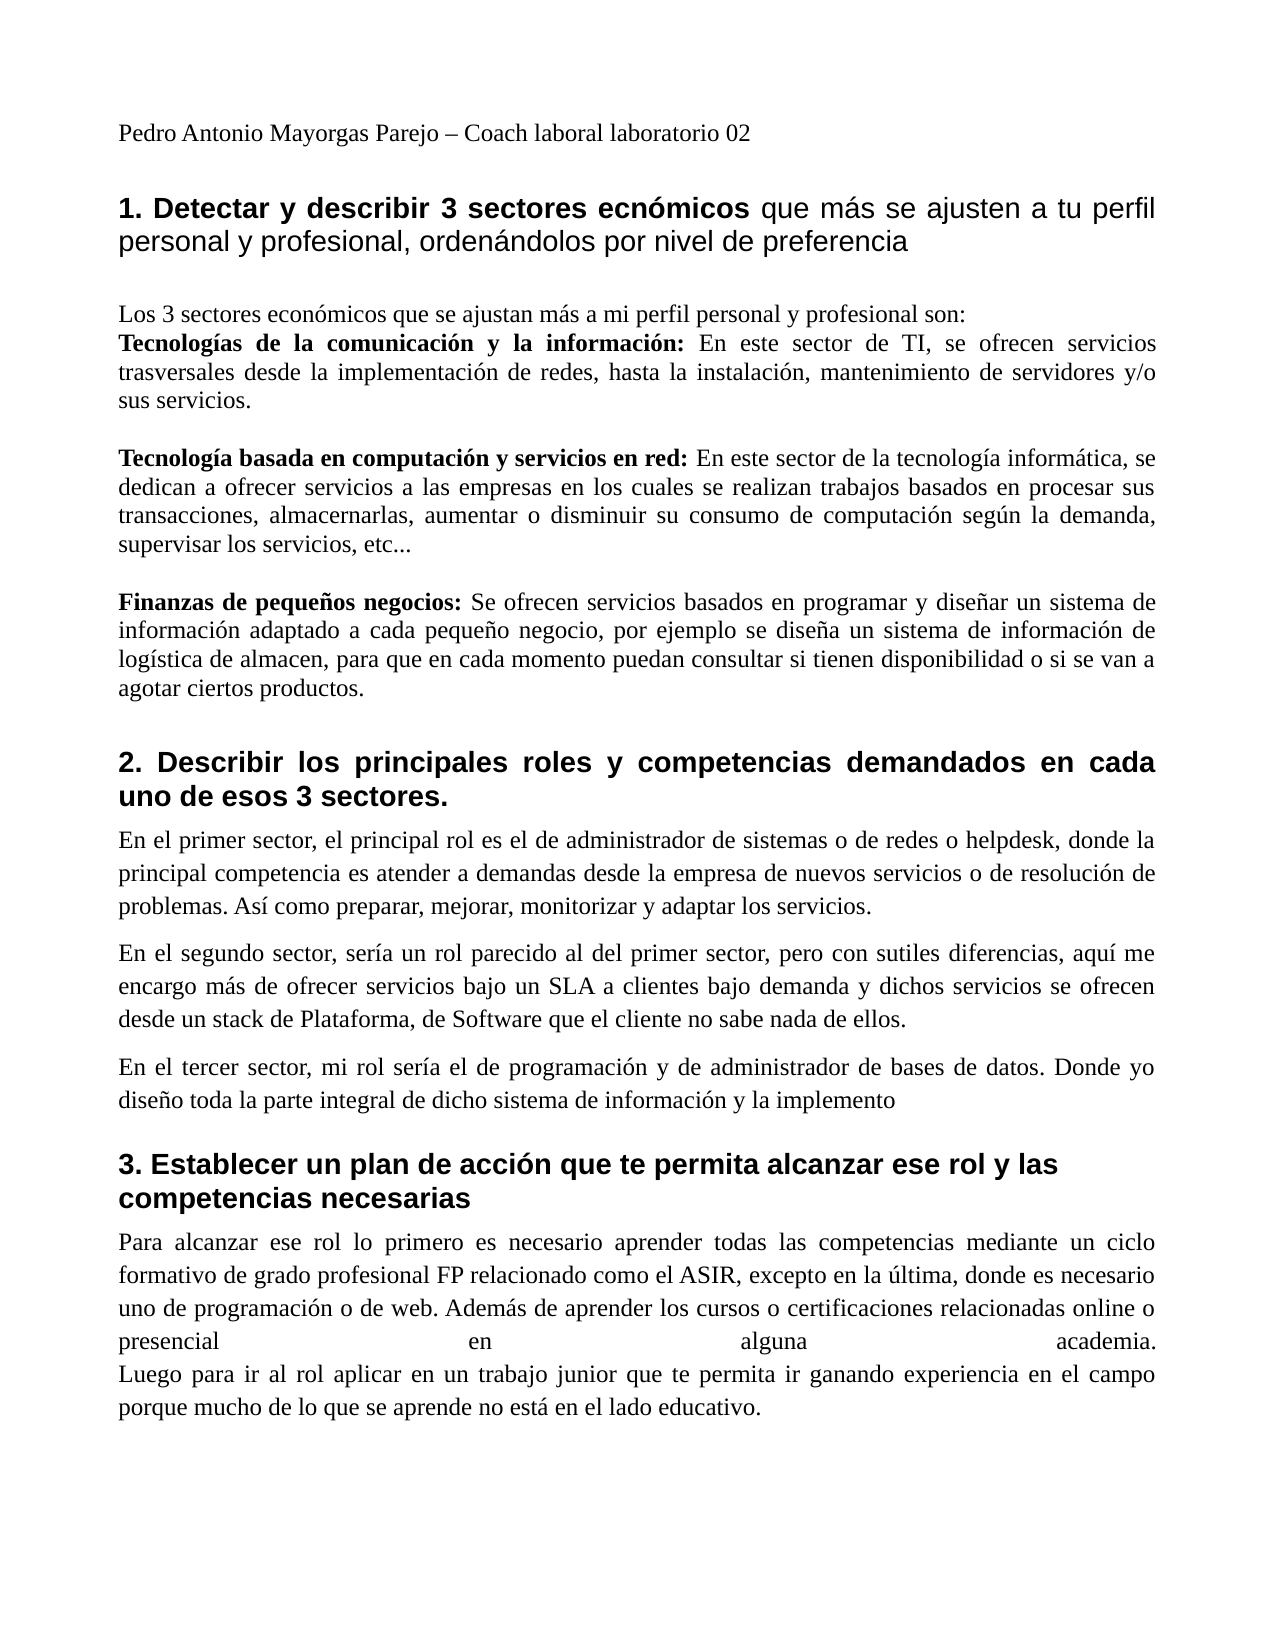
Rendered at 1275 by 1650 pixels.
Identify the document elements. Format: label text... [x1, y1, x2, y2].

text En el primer sector, el principal rol es el de administrador de sistemas o de redes o helpdesk, donde la principal competencia es atender a demandas desde la empresa de nuevos servicios o de resolución de problemas. Así como preparar, mejorar, monitorizar y adaptar los servicios. [118, 825, 1157, 919]
text Finanzas de pequeños negocios: Se ofrecen servicios basados en programar y diseñar un sistema de información adaptado a cada pequeño negocio, por ejemplo se diseña un sistema de información de logística de almacen, para que en cada momento puedan consultar si tienen disponibilidad o si se van a agotar ciertos productos. [118, 587, 1157, 702]
text Tecnologías de la comunicación y la información: En este sector de TI, se ofrecen servicios trasversales desde la implementación de redes, hasta la instalación, mantenimiento de servidores y/o sus servicios. [118, 328, 1157, 414]
text Para alcanzar ese rol lo primero es necesario aprender todas las competencias mediante un ciclo formativo de grado profesional FP relacionado como el ASIR, excepto en la última, donde es necesario uno de programación o de web. Además de aprender los cursos o certificaciones relacionadas online o presencial en alguna academia. Luego para ir al rol aplicar en un trabajo junior que te permita ir ganando experiencia en el campo porque mucho de lo que se aprende no está en el lado educativo. [118, 1227, 1157, 1421]
subtitle 2. Describir los principales roles y competencias demandados en cada uno de esos 3 sectores. [118, 745, 1157, 812]
subtitle 3. Establecer un plan de acción que te permita alcanzar ese rol y las competencias necesarias [118, 1147, 1157, 1214]
text Tecnología basada en computación y servicios en red: En este sector de la tecnología informática, se dedican a ofrecer servicios a las empresas en los cuales se realizan trabajos basados en procesar sus transacciones, almacernarlas, aumentar o disminuir su consumo de computación según la demanda, supervisar los servicios, etc... [118, 443, 1157, 558]
subtitle 1. Detectar y describir 3 sectores ecnómicos que más se ajusten a tu perfil personal y profesional, ordenándolos por nivel de preferencia [118, 191, 1157, 258]
text En el tercer sector, mi rol sería el de programación y de administrador de bases de datos. Donde yo diseño toda la parte integral de dicho sistema de información y la implemento [118, 1052, 1157, 1114]
text Los 3 sectores económicos que se ajustan más a mi perfil personal y profesional son: [118, 299, 1157, 328]
text En el segundo sector, sería un rol parecido al del primer sector, pero con sutiles diferencias, aquí me encargo más de ofrecer servicios bajo un SLA a clientes bajo demanda y dichos servicios se ofrecen desde un stack de Plataforma, de Software que el cliente no sabe nada de ellos. [118, 938, 1157, 1033]
